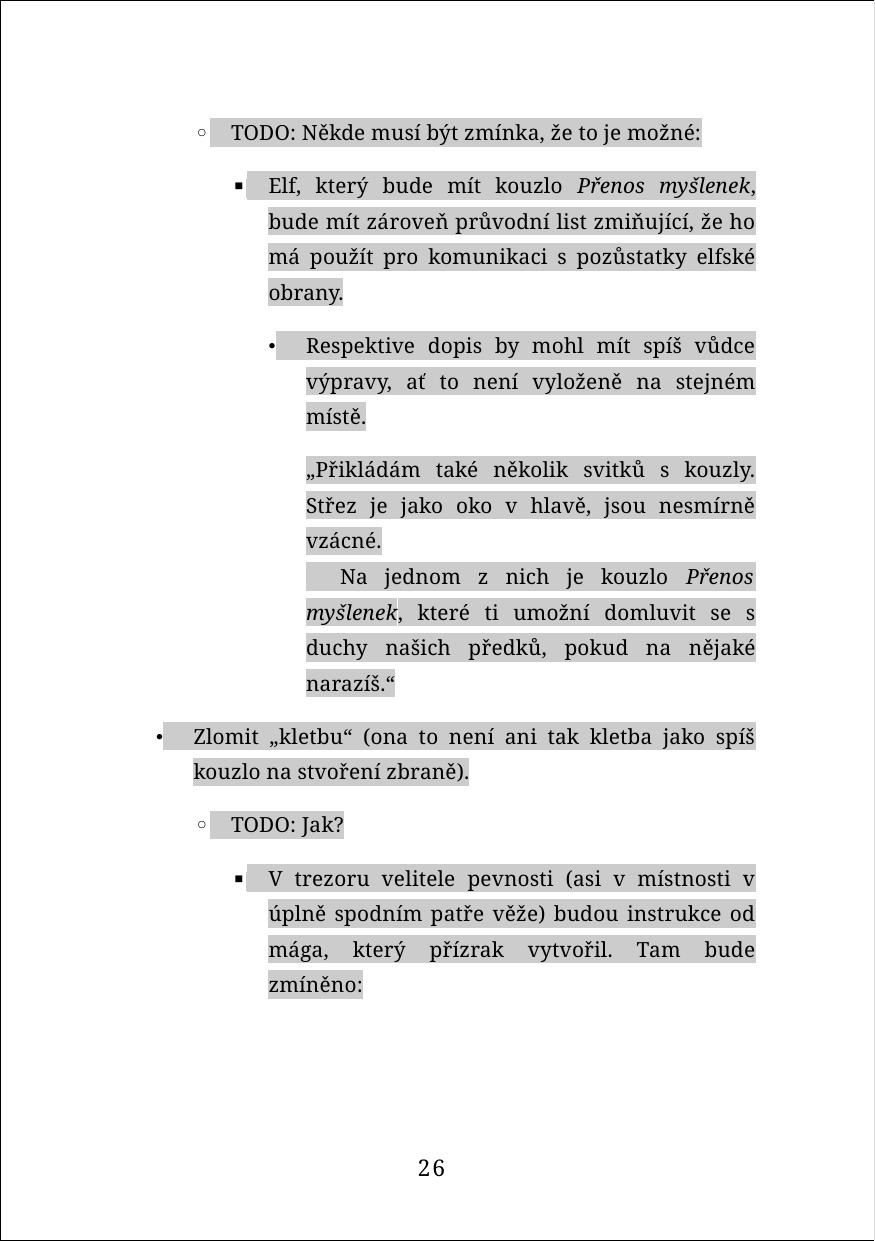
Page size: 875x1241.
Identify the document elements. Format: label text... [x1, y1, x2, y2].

list V trezoru velitele pevnosti (asi v místnosti v úplně spodním patře věže) budou instrukce od mága, který přízrak vytvořil. Tam bude zmíněno: [231, 864, 756, 999]
list Respektive dopis by mohl mít spíš vůdce výpravy, ať to není vyloženě na stejném místě. [268, 331, 756, 431]
list TODO: Někde musí být zmínka, že to je možné: [193, 118, 756, 147]
list Elf, který bude mít kouzlo Přenos myšlenek, bude mít zároveň průvodní list zmiňující, že ho má použít pro komunikaci s pozůstatky elfské obrany. [231, 171, 756, 306]
list Zlomit „kletbu“ (ona to není ani tak kletba jako spíš kouzlo na stvoření zbraně). [156, 722, 756, 786]
list TODO: Jak? [193, 811, 756, 839]
list „Přikládám také několik svitků s kouzly. Střez je jako oko v hlavě, jsou nesmírně vzácné. Na jednom z nich je kouzlo Přenos myšlenek, které ti umožní domluvit se s duchy našich předků, pokud na nějaké narazíš.“ [268, 456, 756, 697]
